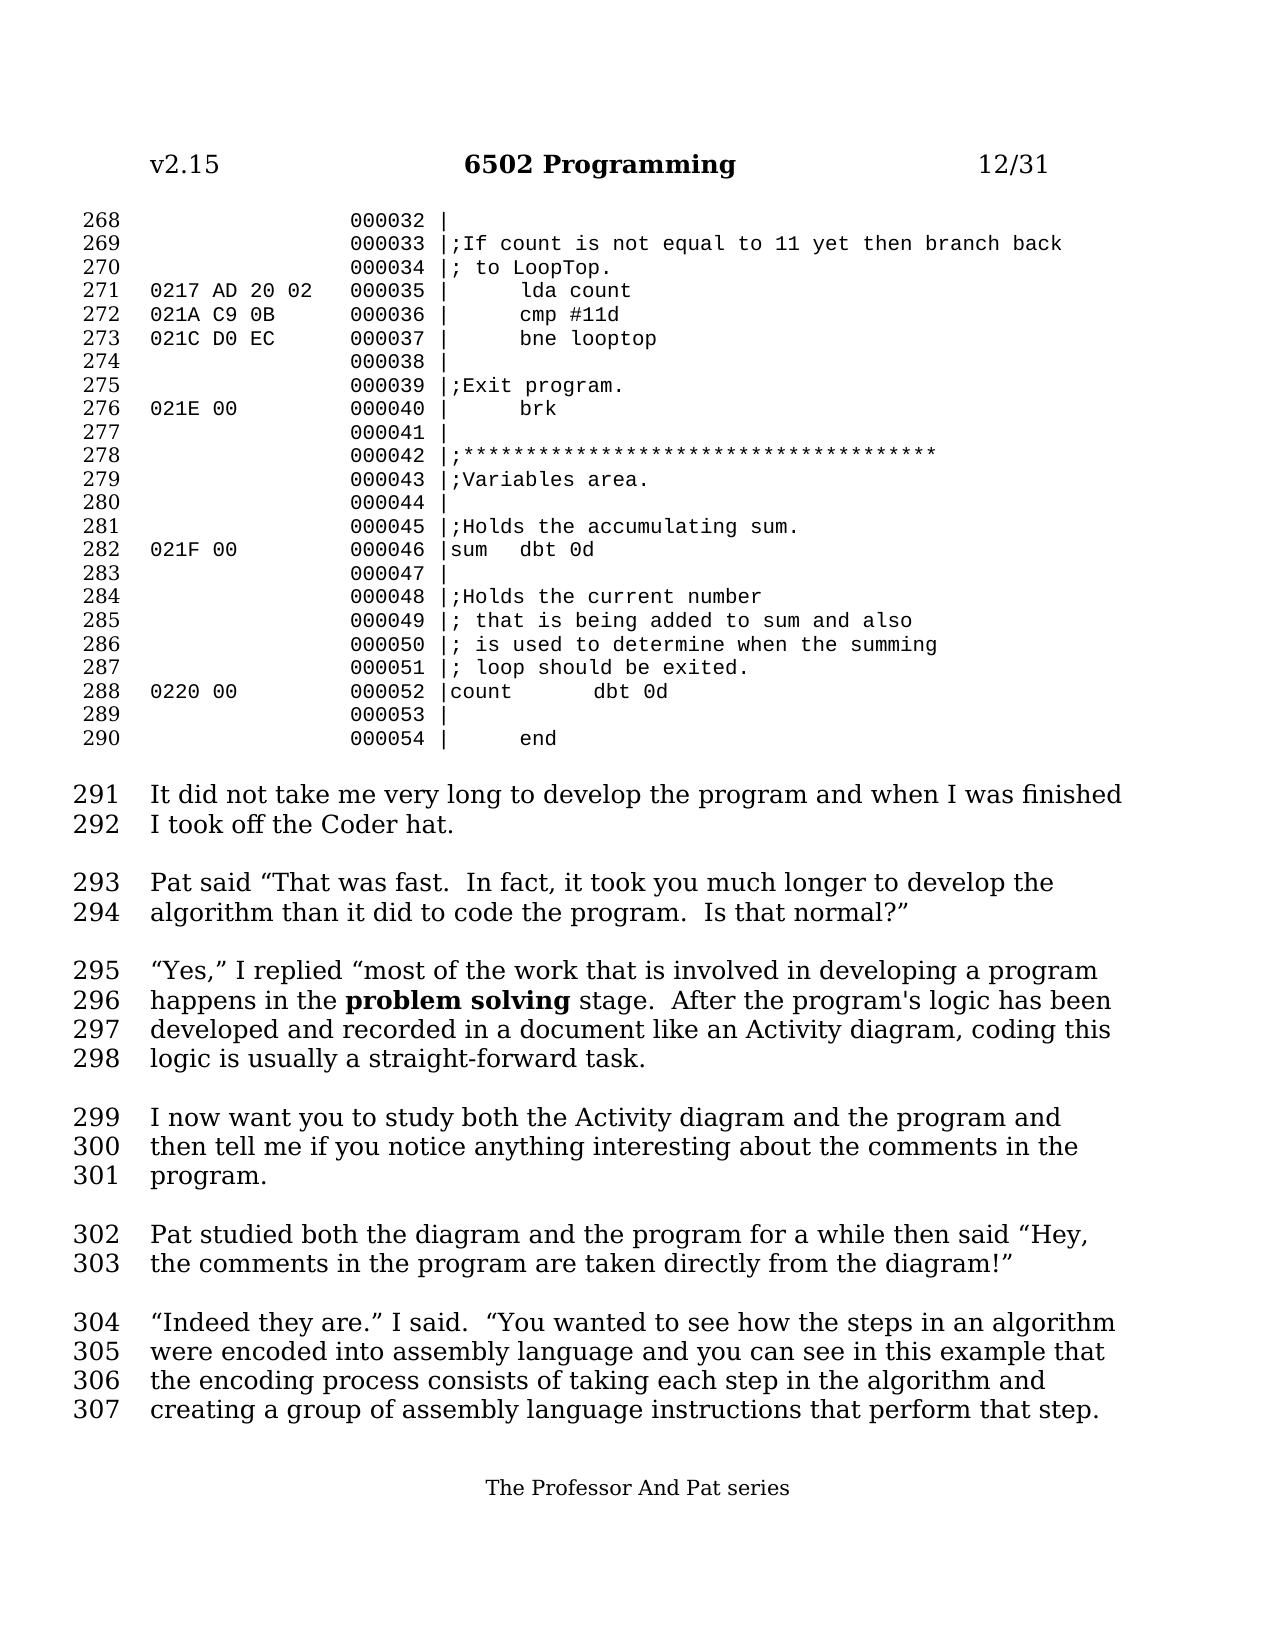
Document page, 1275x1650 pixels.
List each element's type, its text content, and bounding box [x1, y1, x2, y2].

text 000043 |;Variables area. [150, 469, 1125, 492]
text 0220 00 000052 |count dbt 0d [150, 681, 1125, 704]
text 021C D0 EC 000037 | bne looptop [150, 328, 1125, 351]
text 000044 | [150, 492, 1125, 516]
text 000049 |; that is being added to sum and also [150, 610, 1125, 634]
text 021F 00 000046 |sum dbt 0d [150, 539, 1125, 563]
text 021E 00 000040 | brk [150, 398, 1125, 422]
text 000047 | [150, 563, 1125, 587]
text Pat said “That was fast. In fact, it took you much longer to develop the algorithm than it did to code the program. Is that normal?” [150, 868, 1125, 927]
text 000033 |;If count is not equal to 11 yet then branch back [150, 233, 1125, 257]
text I now want you to study both the Activity diagram and the program and then tell me if you notice anything interesting about the comments in the program. [150, 1103, 1125, 1191]
text 000032 | [150, 210, 1125, 233]
text 021A C9 0B 000036 | cmp #11d [150, 304, 1125, 328]
text 000045 |;Holds the accumulating sum. [150, 516, 1125, 539]
text “Yes,” I replied “most of the work that is involved in developing a program happens in the problem solving stage. After the program's logic has been developed and recorded in a document like an Activity diagram, coding this logic is usually a straight-forward task. [150, 956, 1125, 1074]
text 000048 |;Holds the current number [150, 587, 1125, 610]
text Pat studied both the diagram and the program for a while then said “Hey, the comments in the program are taken directly from the diagram!” [150, 1220, 1125, 1279]
text 000050 |; is used to determine when the summing [150, 634, 1125, 657]
text 000054 | end [150, 728, 1125, 751]
text 000042 |;************************************** [150, 445, 1125, 469]
text 000051 |; loop should be exited. [150, 657, 1125, 681]
text 000039 |;Exit program. [150, 375, 1125, 398]
text “Indeed they are.” I said. “You wanted to see how the steps in an algorithm were encoded into assembly language and you can see in this example that the encoding process consists of taking each step in the algorithm and creating a group of assembly language instructions that perform that step. [150, 1308, 1125, 1425]
text 0217 AD 20 02 000035 | lda count [150, 281, 1125, 304]
text It did not take me very long to develop the program and when I was finished I took off the Coder hat. [150, 781, 1125, 839]
text 000034 |; to LoopTop. [150, 257, 1125, 281]
text 000053 | [150, 704, 1125, 728]
text 000041 | [150, 422, 1125, 445]
text 000038 | [150, 351, 1125, 375]
